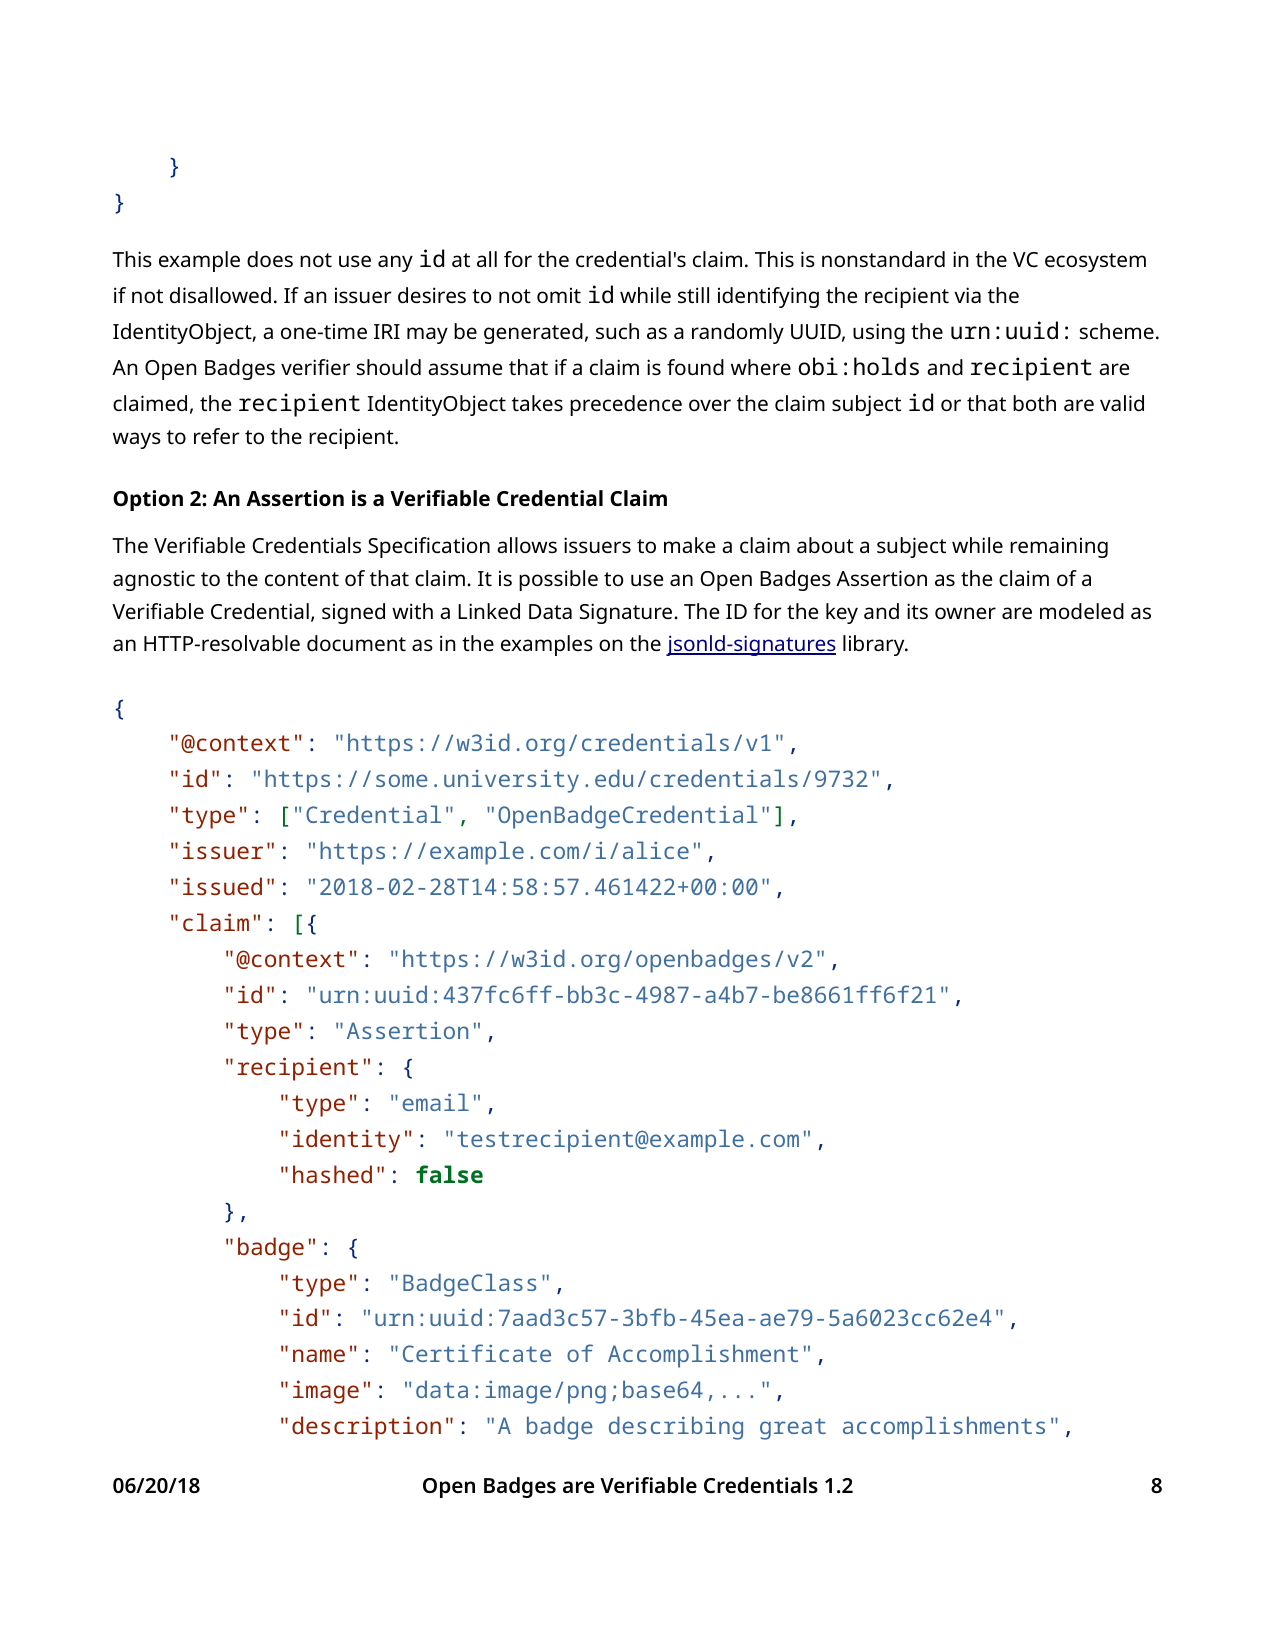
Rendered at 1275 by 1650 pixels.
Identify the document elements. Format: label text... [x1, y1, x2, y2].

text The Verifiable Credentials Specification allows issuers to make a claim about a subject while remaining agnostic to the content of that claim. It is possible to use an Open Badges Assertion as the claim of a Verifiable Credential, signed with a Linked Data Signature. The ID for the key and its owner are modeled as an HTTP-resolvable document as in the examples on the jsonld-signatures library. [112, 532, 1162, 658]
subtitle Option 2: An Assertion is a Verifiable Credential Claim [112, 484, 1162, 512]
text } } [112, 150, 1162, 217]
text { "@context": "https://w3id.org/credentials/v1", "id": "https://some.university.edu/credentials/9732", "type": ["Credential", "OpenBadgeCredential"], "issuer": "https://example.com/i/alice", "issued": "2018-02-28T14:58:57.461422+00:00", "claim": [{ "@context": "https://w3id.org/openbadges/v2", "id": "urn:uuid:437fc6ff-bb3c-4987-a4b7-be8661ff6f21", "type": "Assertion", "recipient": { "type": "email", "identity": "testrecipient@example.com", "hashed": false }, "badge": { "type": "BadgeClass", "id": "urn:uuid:7aad3c57-3bfb-45ea-ae79-5a6023cc62e4", "name": "Certificate of Accomplishment", "image": "data:image/png;base64,...", "description": "A badge describing great accomplishments", [112, 691, 1162, 1441]
text This example does not use any id at all for the credential's claim. This is nonstandard in the VC ecosystem if not disallowed. If an issuer desires to not omit id while still identifying the recipient via the IdentityObject, a one-time IRI may be generated, such as a randomly UUID, using the urn:uuid: scheme. An Open Badges verifier should assume that if a claim is found where obi:holds and recipient are claimed, the recipient IdentityObject takes precedence over the claim subject id or that both are valid ways to refer to the recipient. [112, 243, 1162, 450]
